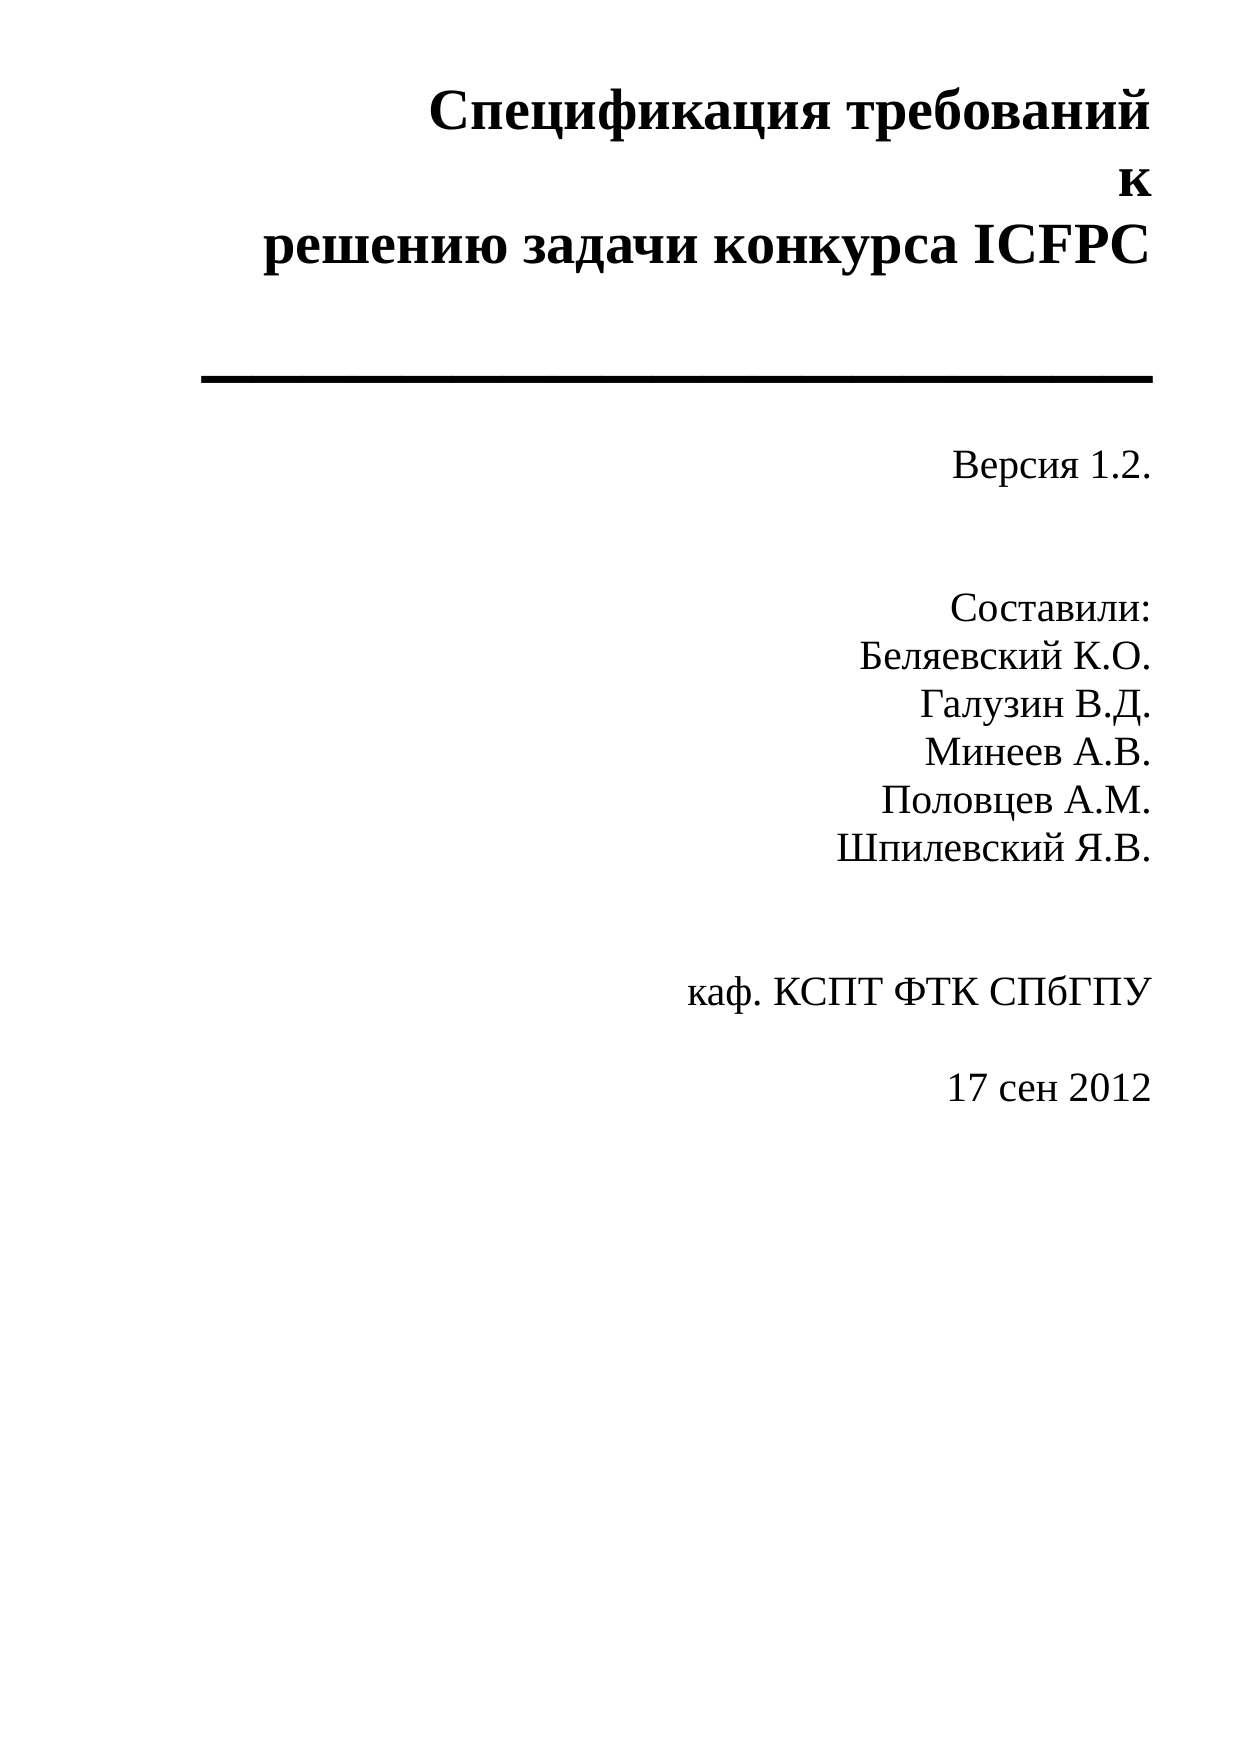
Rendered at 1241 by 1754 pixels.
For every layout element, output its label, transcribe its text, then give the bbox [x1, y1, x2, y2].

text каф. КСПТ ФТК СПбГПУ [177, 966, 1152, 1014]
text Шпилевский Я.В. [177, 822, 1152, 870]
text Составили: [177, 583, 1152, 631]
text Галузин В.Д. [177, 679, 1152, 727]
text 17 сен 2012 [177, 1062, 1152, 1110]
text решению задачи конкурса ICFPC [177, 209, 1152, 276]
text ___________________ [177, 276, 1152, 391]
text Спецификация требований [177, 75, 1152, 142]
text Минеев А.В. [177, 727, 1152, 774]
text к [177, 142, 1152, 209]
text Половцев А.М. [177, 774, 1152, 822]
text Беляевский К.О. [177, 631, 1152, 679]
text Версия 1.2. [177, 439, 1152, 487]
